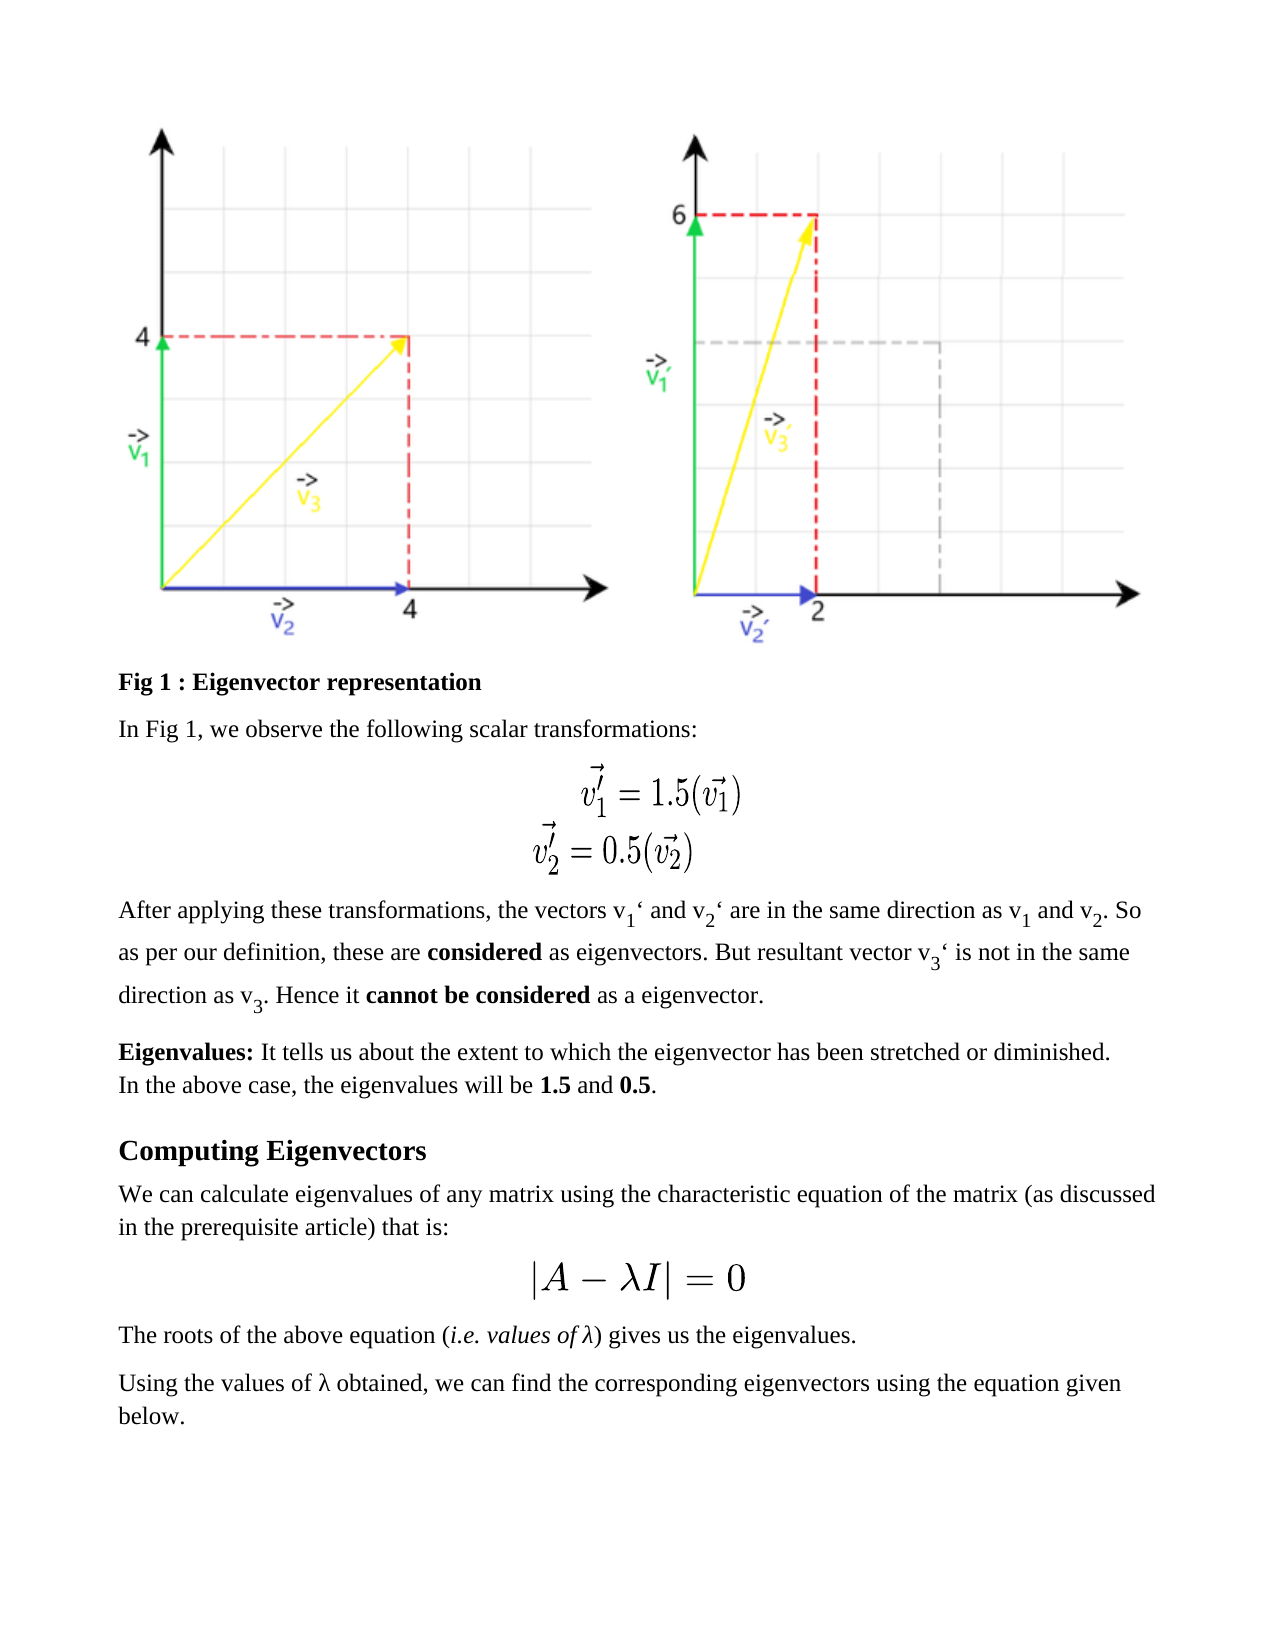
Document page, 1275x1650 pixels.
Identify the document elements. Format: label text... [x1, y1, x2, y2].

picture [118, 118, 1150, 648]
text In Fig 1, we observe the following scalar transformations: [118, 714, 1157, 743]
text Fig 1 : Eigenvector representation [118, 667, 1157, 695]
text Using the values of λ obtained, we can find the corresponding eigenvectors using the equation given below. [118, 1368, 1157, 1430]
text The roots of the above equation (i.e. values of λ) gives us the eigenvalues. [118, 1320, 1157, 1349]
subtitle Computing Eigenvectors [118, 1133, 1157, 1166]
text We can calculate eigenvalues of any matrix using the characteristic equation of the matrix (as discussed in the prerequisite article) that is: [118, 1179, 1157, 1241]
text Eigenvalues: It tells us about the extent to which the eigenvector has been stretched or diminished. In the above case, the eigenvalues will be 1.5 and 0.5. [118, 1037, 1157, 1099]
text After applying these transformations, the vectors v1‘ and v2‘ are in the same direction as v1 and v2. So as per our definition, these are considered as eigenvectors. But resultant vector v3‘ is not in the same direction as v3. Hence it cannot be considered as a eigenvector. [118, 895, 1157, 1017]
